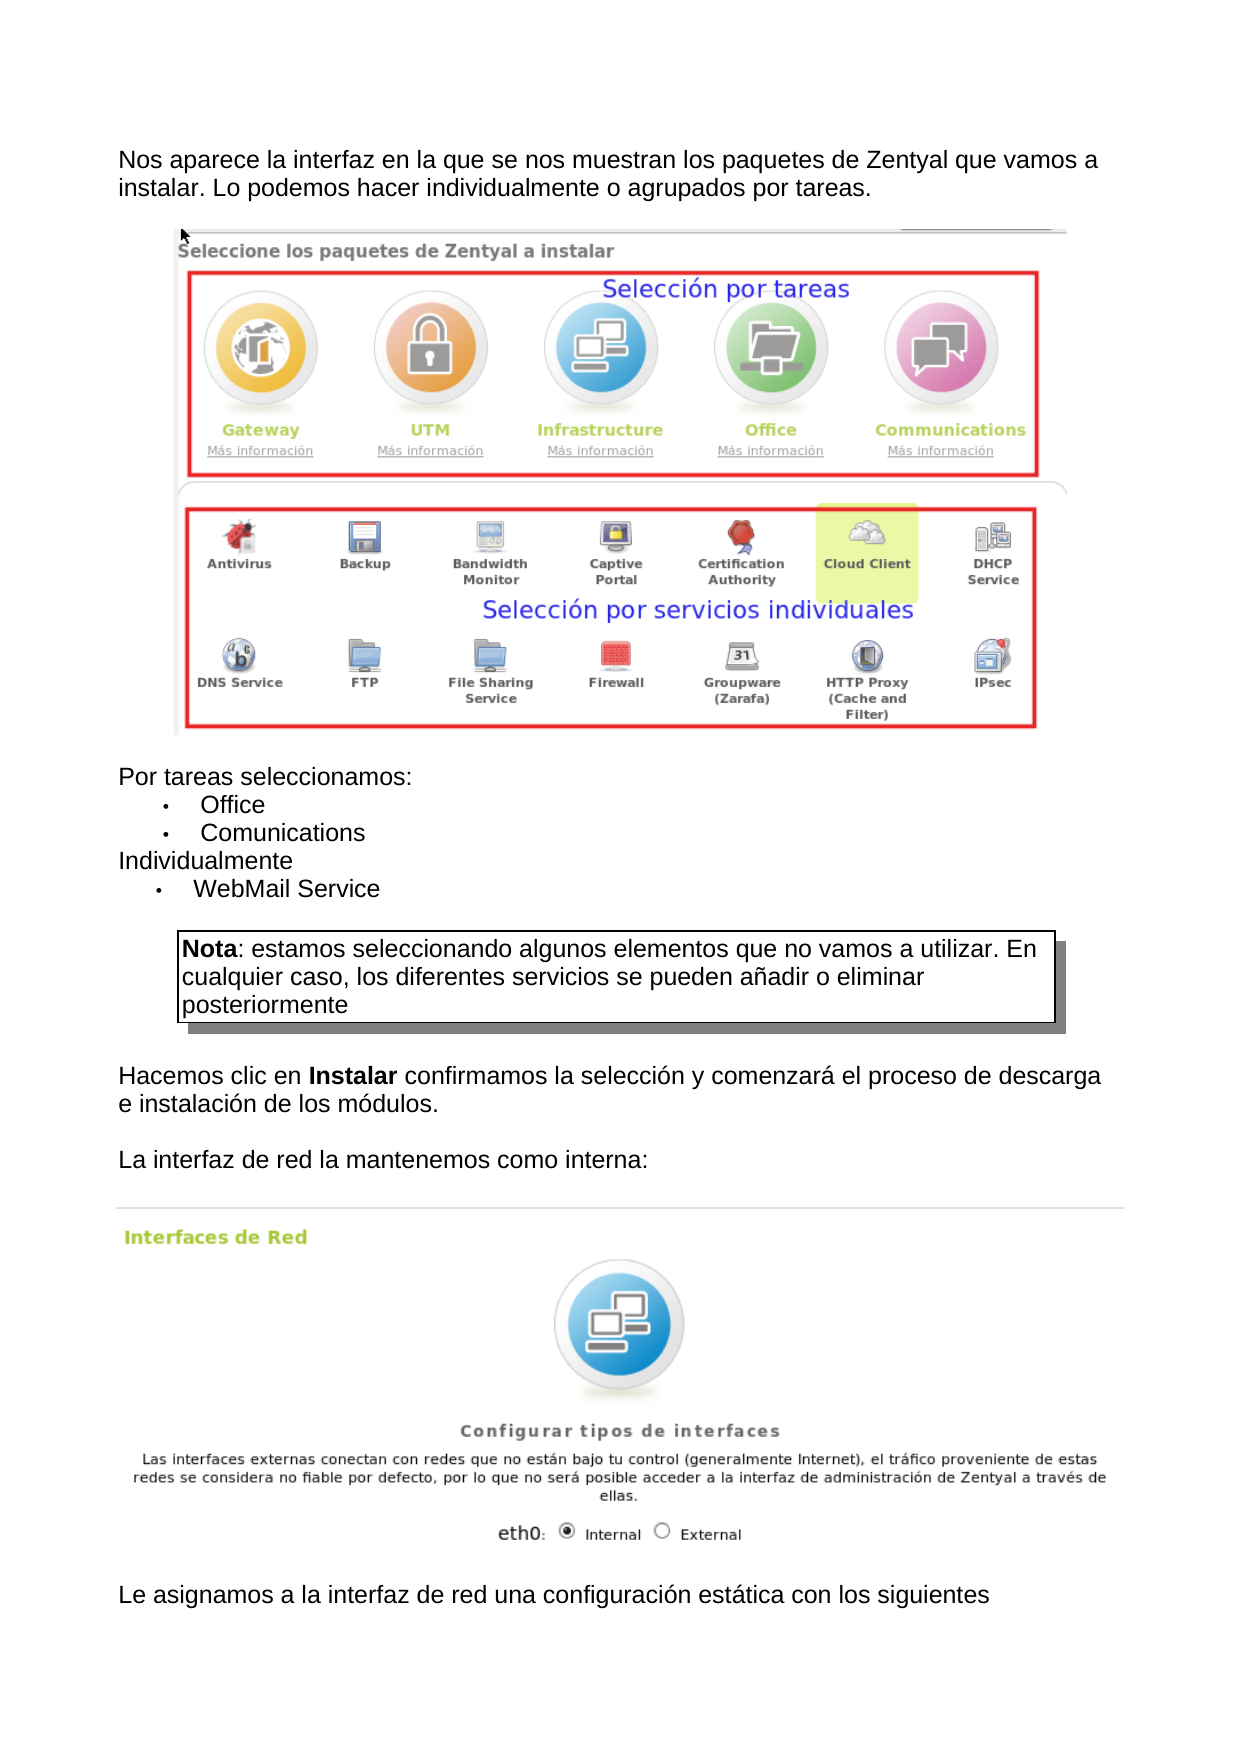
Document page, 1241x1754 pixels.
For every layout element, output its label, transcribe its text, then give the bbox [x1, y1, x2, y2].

list Office [163, 791, 1122, 819]
text Nos aparece la interfaz en la que se nos muestran los paquetes de Zentyal que vamos a instalar. Lo podemos hacer individualmente o agrupados por tareas. [118, 146, 1122, 202]
picture [173, 229, 1067, 735]
text Nota: estamos seleccionando algunos elementos que no vamos a utilizar. En cualquier caso, los diferentes servicios se pueden añadir o eliminar posteriormente [179, 932, 1054, 1022]
picture [115, 1201, 1125, 1553]
text Individualmente [118, 847, 1122, 874]
text Por tareas seleccionamos: [118, 763, 1122, 791]
text Le asignamos a la interfaz de red una configuración estática con los siguientes [118, 1581, 1122, 1608]
text Hacemos clic en Instalar confirmamos la selección y comenzará el proceso de descarga e instalación de los módulos. [118, 1062, 1122, 1117]
list Comunications [163, 819, 1122, 847]
list WebMail Service [156, 874, 1122, 902]
text La interfaz de red la mantenemos como interna: [118, 1145, 1122, 1173]
